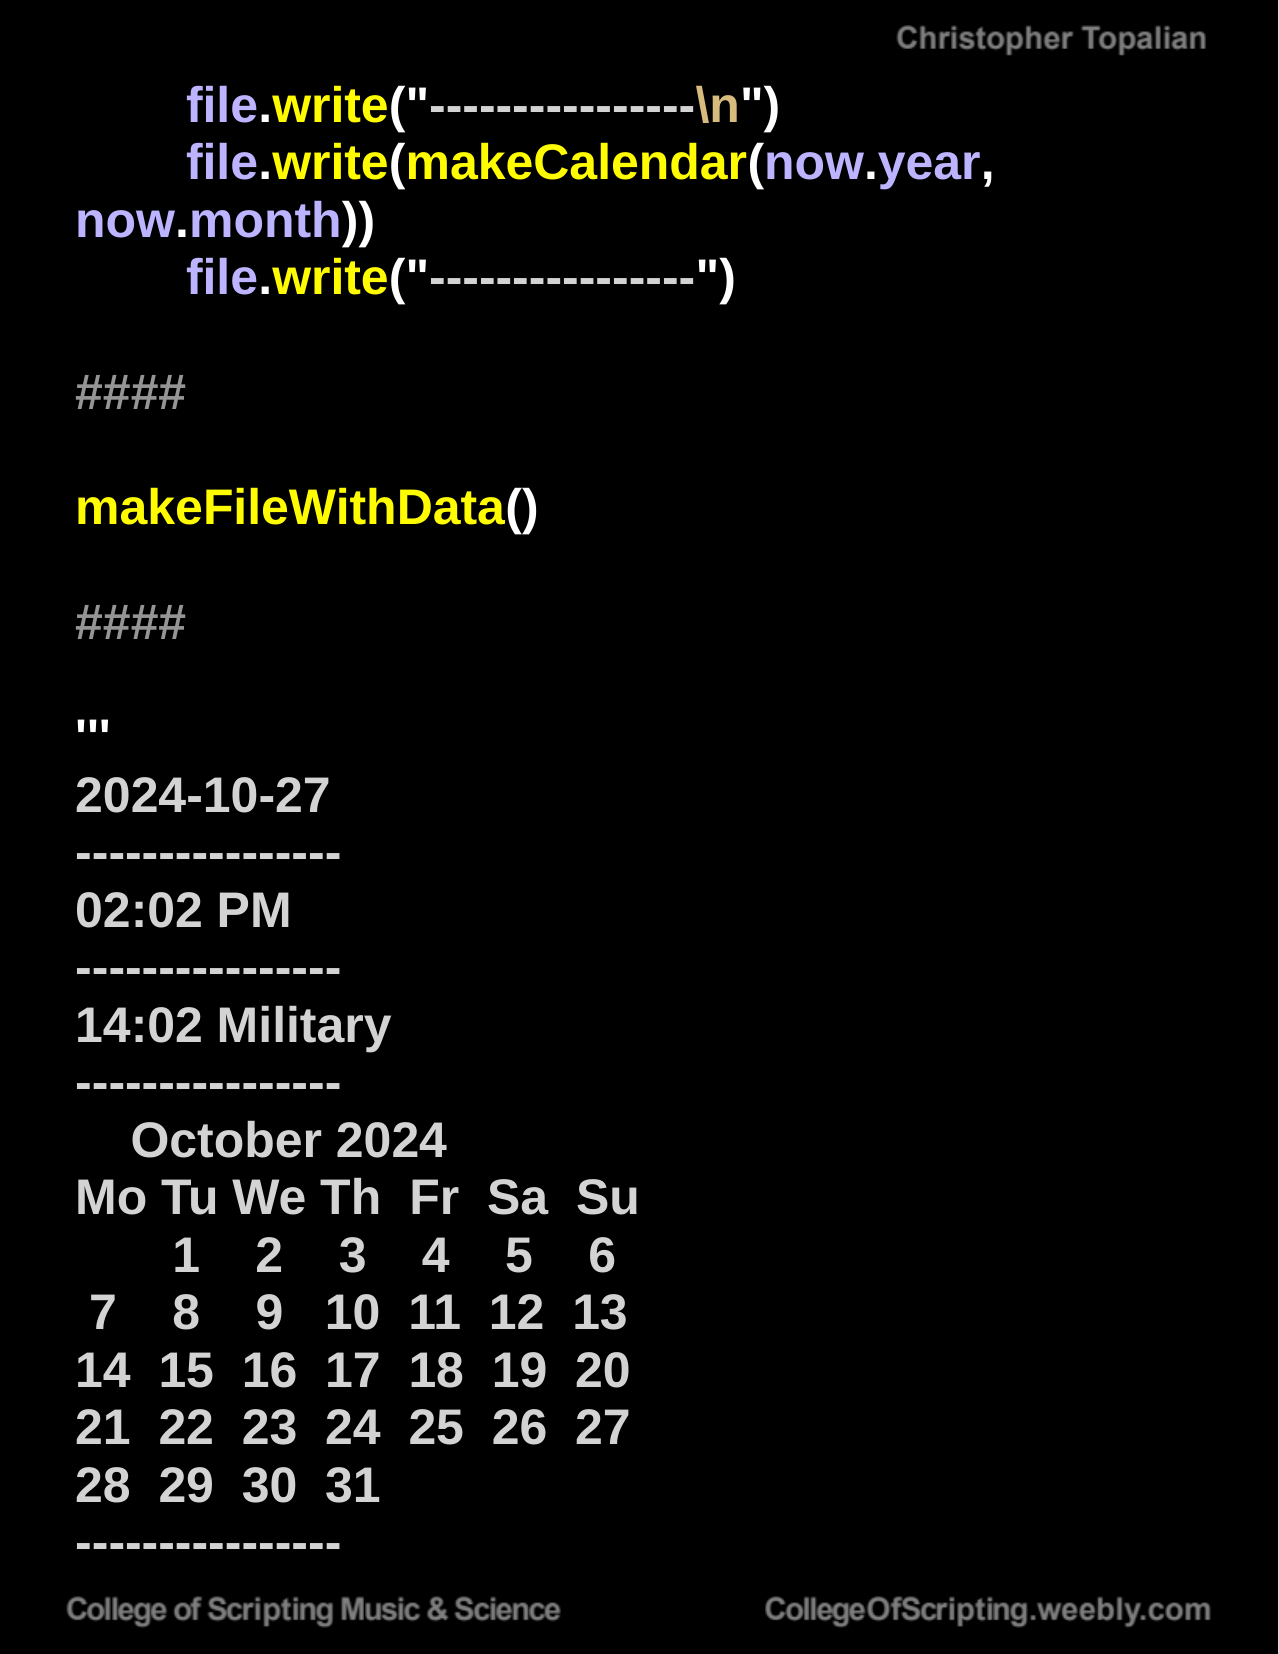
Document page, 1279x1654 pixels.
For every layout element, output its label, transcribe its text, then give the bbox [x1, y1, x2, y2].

text 21 22 23 24 25 26 27 [75, 1397, 1203, 1455]
text #### [75, 592, 1203, 650]
text 2024-10-27 [75, 765, 1203, 822]
text 7 8 9 10 11 12 13 [75, 1282, 1203, 1340]
text ---------------- [75, 822, 1203, 880]
text Mo Tu We Th Fr Sa Su [75, 1167, 1203, 1225]
text file.write(makeCalendar(now.year, now.month)) [75, 132, 1203, 247]
text ---------------- [75, 1512, 1203, 1570]
text file.write("----------------\n") [75, 75, 1203, 132]
text file.write("----------------") [75, 247, 1203, 305]
text ---------------- [75, 937, 1203, 995]
text ''' [75, 707, 1203, 765]
text 02:02 PM [75, 880, 1203, 937]
text 14 15 16 17 18 19 20 [75, 1340, 1203, 1397]
text 14:02 Military [75, 995, 1203, 1052]
text October 2024 [75, 1110, 1203, 1167]
text makeFileWithData() [75, 477, 1203, 535]
text 1 2 3 4 5 6 [75, 1225, 1203, 1282]
text #### [75, 362, 1203, 420]
text ---------------- [75, 1052, 1203, 1110]
text 28 29 30 31 [75, 1455, 1203, 1512]
